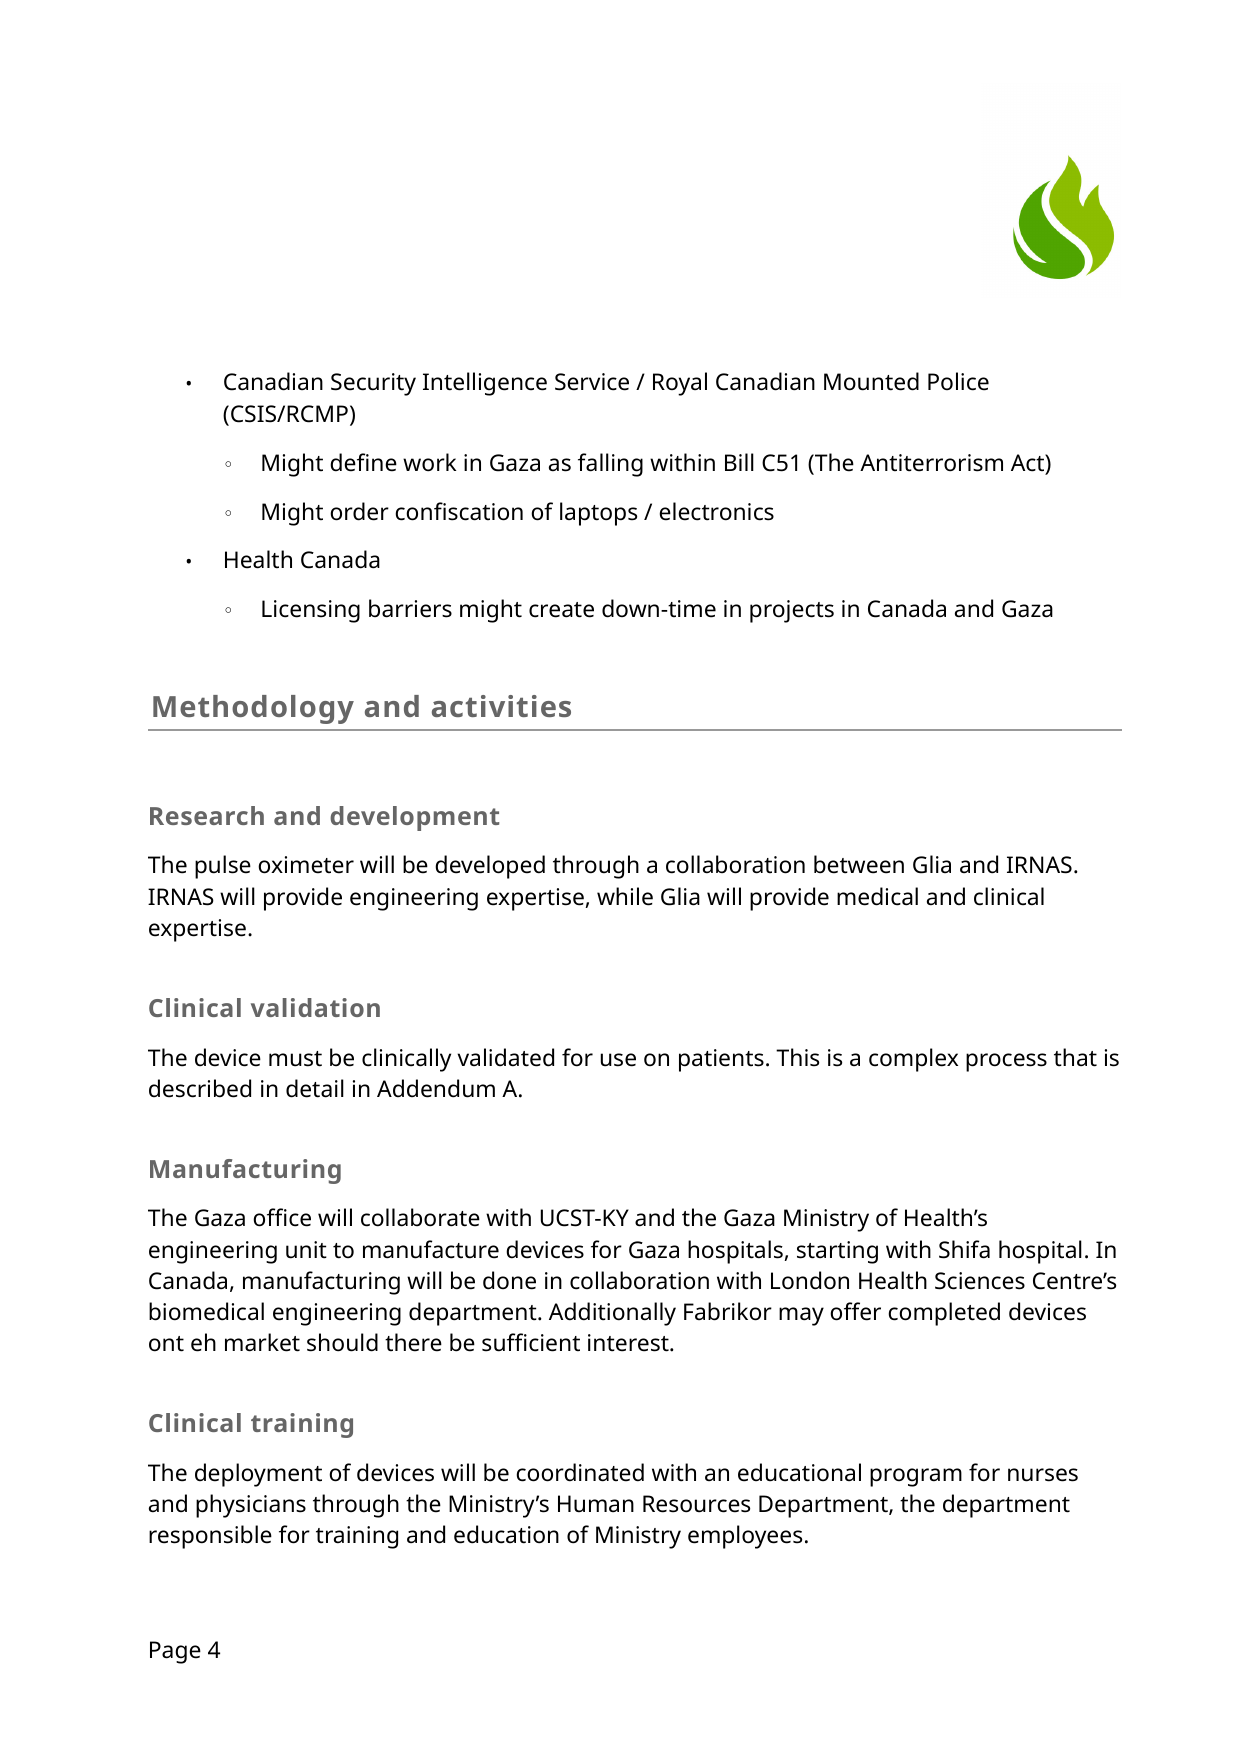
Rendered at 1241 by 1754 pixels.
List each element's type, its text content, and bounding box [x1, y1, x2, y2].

list Might define work in Gaza as falling within Bill C51 (The Antiterrorism Act) [223, 447, 1122, 478]
subtitle Methodology and activities [148, 684, 1122, 729]
list Canadian Security Intelligence Service / Royal Canadian Mounted Police (CSIS/RCMP) [185, 366, 1122, 429]
subtitle Manufacturing [148, 1151, 1122, 1185]
list Licensing barriers might create down-time in projects in Canada and Gaza [223, 593, 1122, 625]
list Health Canada [185, 544, 1122, 576]
subtitle Clinical training [148, 1406, 1122, 1440]
picture [981, 83, 1026, 298]
subtitle Clinical validation [148, 991, 1122, 1024]
text The device must be clinically validated for use on patients. This is a complex process that is described in detail in Addendum A. [148, 1042, 1122, 1104]
text The pulse oximeter will be developed through a collaboration between Glia and IRNAS. IRNAS will provide engineering expertise, while Glia will provide medical and clinical expertise. [148, 849, 1122, 943]
text The Gaza office will collaborate with UCST-KY and the Gaza Ministry of Health’s engineering unit to manufacture devices for Gaza hospitals, starting with Shifa hospital. In Canada, manufacturing will be done in collaboration with London Health Sciences Centre’s biomedical engineering department. Additionally Fabrikor may offer completed devices ont eh market should there be sufficient interest. [148, 1202, 1122, 1359]
list Might order confiscation of laptops / electronics [223, 496, 1122, 527]
subtitle Research and development [148, 798, 1122, 832]
text The deployment of devices will be coordinated with an educational program for nurses and physicians through the Ministry’s Human Resources Department, the department responsible for training and education of Ministry employees. [148, 1457, 1122, 1551]
